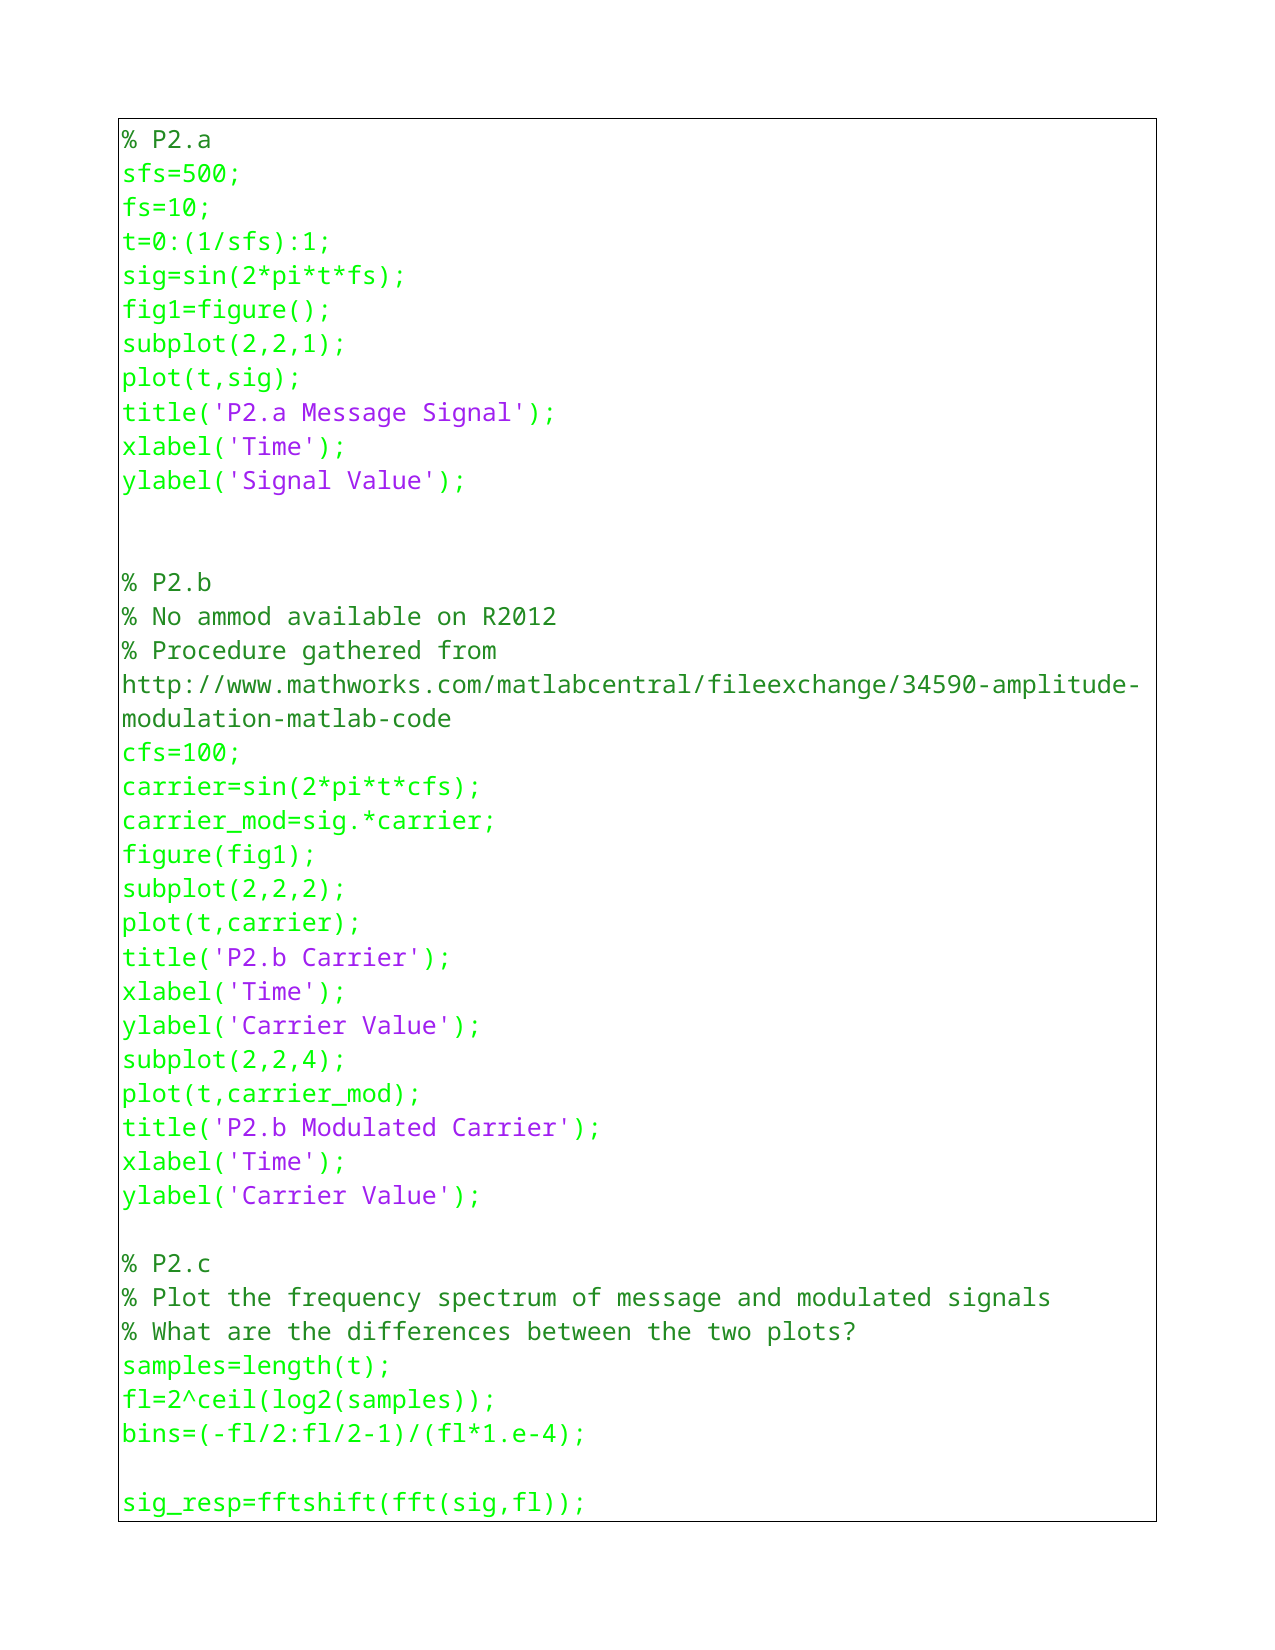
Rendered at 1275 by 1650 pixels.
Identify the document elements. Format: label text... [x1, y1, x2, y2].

text % Procedure gathered from http://www.mathworks.com/matlabcentral/fileexchange/34590-amplitude-modulation-matlab-code [119, 629, 1156, 731]
text title('P2.a Message Signal'); [119, 391, 1156, 425]
text fs=10; [119, 186, 1156, 220]
text xlabel('Time'); [119, 970, 1156, 1004]
text samples=length(t); [119, 1344, 1156, 1378]
text figure(fig1); [119, 833, 1156, 867]
text plot(t,carrier); [119, 902, 1156, 936]
text title('P2.b Modulated Carrier'); [119, 1106, 1156, 1140]
text cfs=100; [119, 731, 1156, 765]
text % P2.c [119, 1242, 1156, 1276]
text carrier_mod=sig.*carrier; [119, 799, 1156, 833]
text % What are the differences between the two plots? [119, 1310, 1156, 1344]
text sig_resp=fftshift(fft(sig,fl)); [119, 1481, 1156, 1521]
text xlabel('Time'); [119, 425, 1156, 459]
text % P2.b [119, 561, 1156, 595]
text ylabel('Carrier Value'); [119, 1174, 1156, 1212]
text bins=(-fl/2:fl/2-1)/(fl*1.e-4); [119, 1412, 1156, 1450]
text sig=sin(2*pi*t*fs); [119, 254, 1156, 288]
text fig1=figure(); [119, 288, 1156, 322]
text subplot(2,2,1); [119, 322, 1156, 357]
text fl=2^ceil(log2(samples)); [119, 1378, 1156, 1412]
text % No ammod available on R2012 [119, 595, 1156, 629]
text carrier=sin(2*pi*t*cfs); [119, 765, 1156, 799]
text ylabel('Carrier Value'); [119, 1004, 1156, 1038]
text % P2.a [119, 119, 1156, 152]
text plot(t,sig); [119, 357, 1156, 391]
text t=0:(1/sfs):1; [119, 220, 1156, 254]
text subplot(2,2,2); [119, 867, 1156, 902]
text ylabel('Signal Value'); [119, 459, 1156, 496]
text title('P2.b Carrier'); [119, 936, 1156, 970]
text % Plot the frequency spectrum of message and modulated signals [119, 1276, 1156, 1310]
text plot(t,carrier_mod); [119, 1072, 1156, 1106]
text xlabel('Time'); [119, 1140, 1156, 1174]
text subplot(2,2,4); [119, 1038, 1156, 1072]
text sfs=500; [119, 152, 1156, 186]
